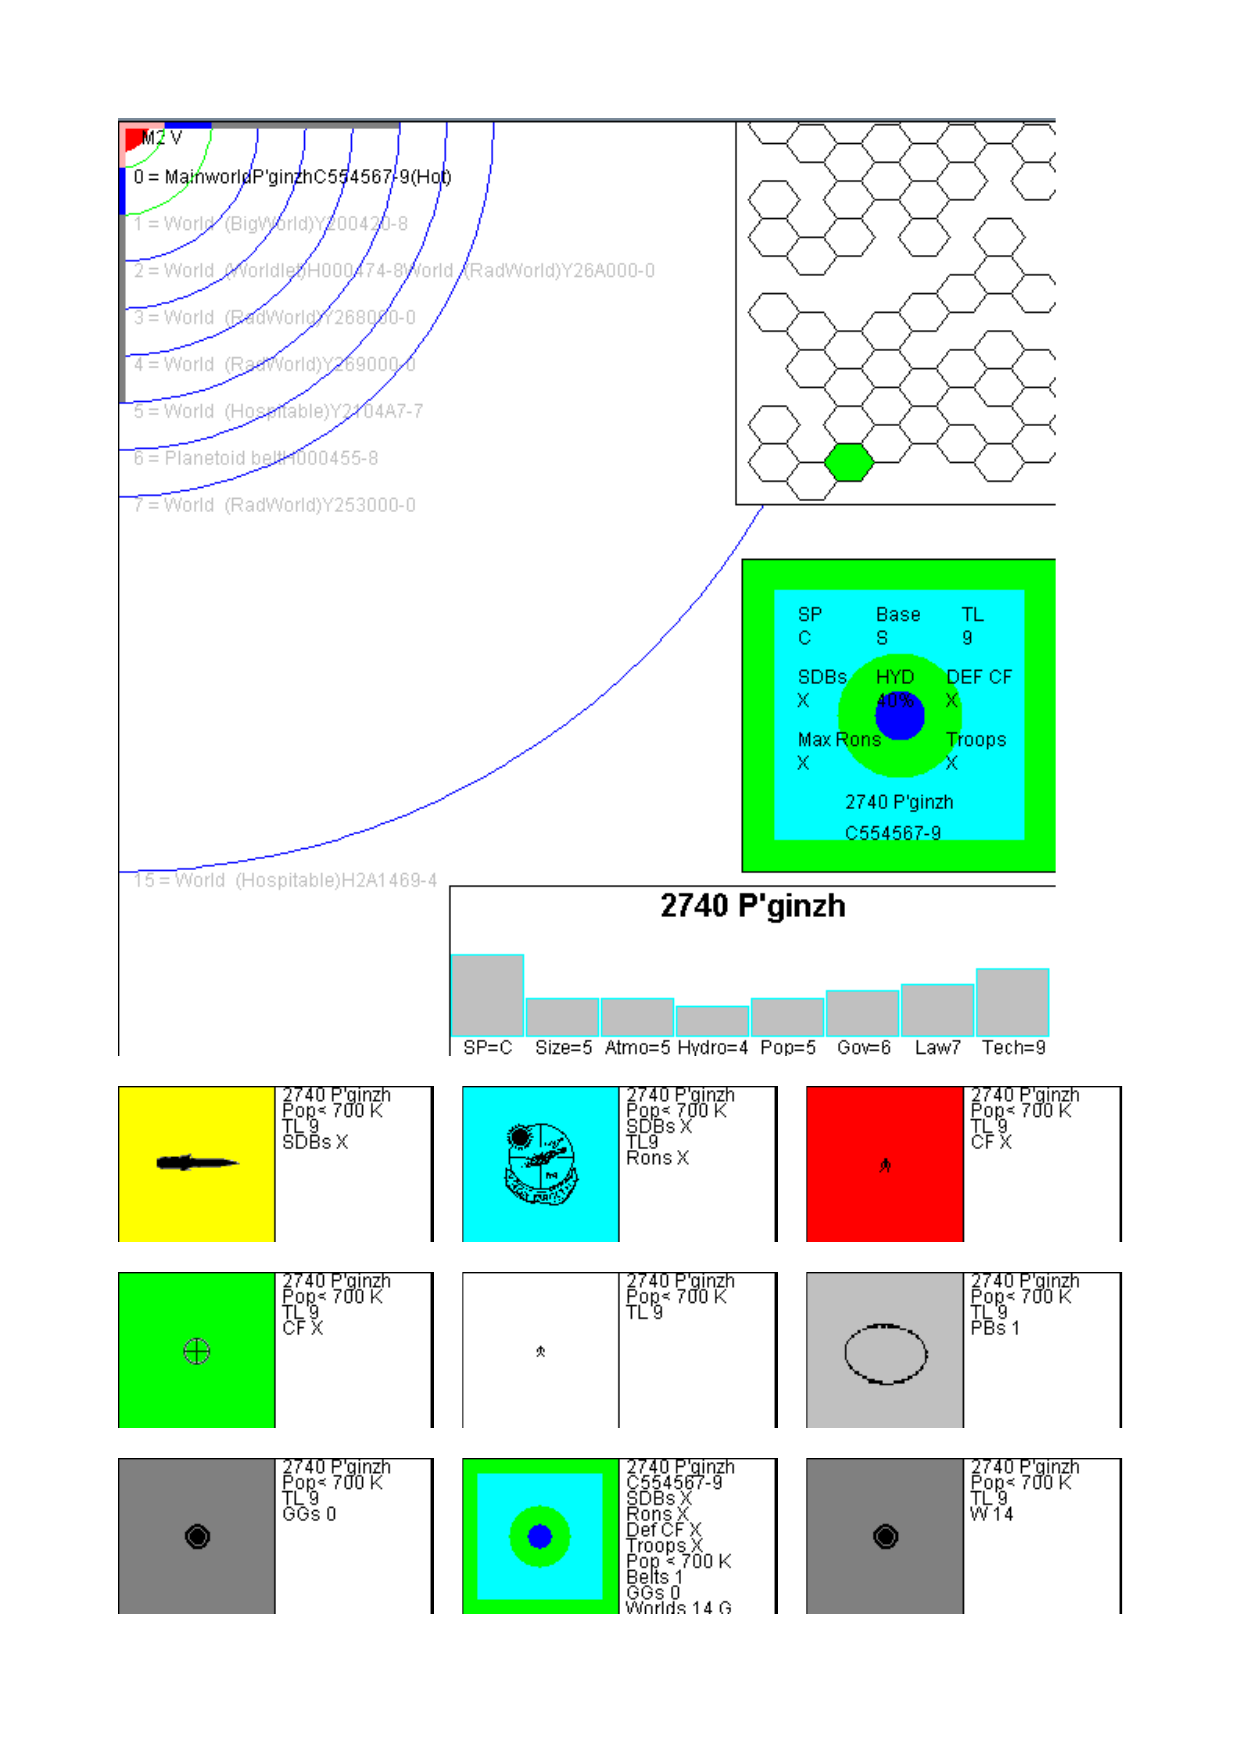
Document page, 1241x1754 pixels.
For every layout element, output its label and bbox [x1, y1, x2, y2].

picture [118, 1458, 434, 1614]
picture [462, 1458, 778, 1614]
picture [806, 1458, 1123, 1614]
picture [118, 118, 1056, 1056]
picture [462, 1272, 778, 1428]
picture [118, 1086, 434, 1242]
picture [118, 1272, 434, 1428]
picture [462, 1086, 778, 1242]
picture [806, 1086, 1123, 1242]
picture [806, 1272, 1123, 1428]
